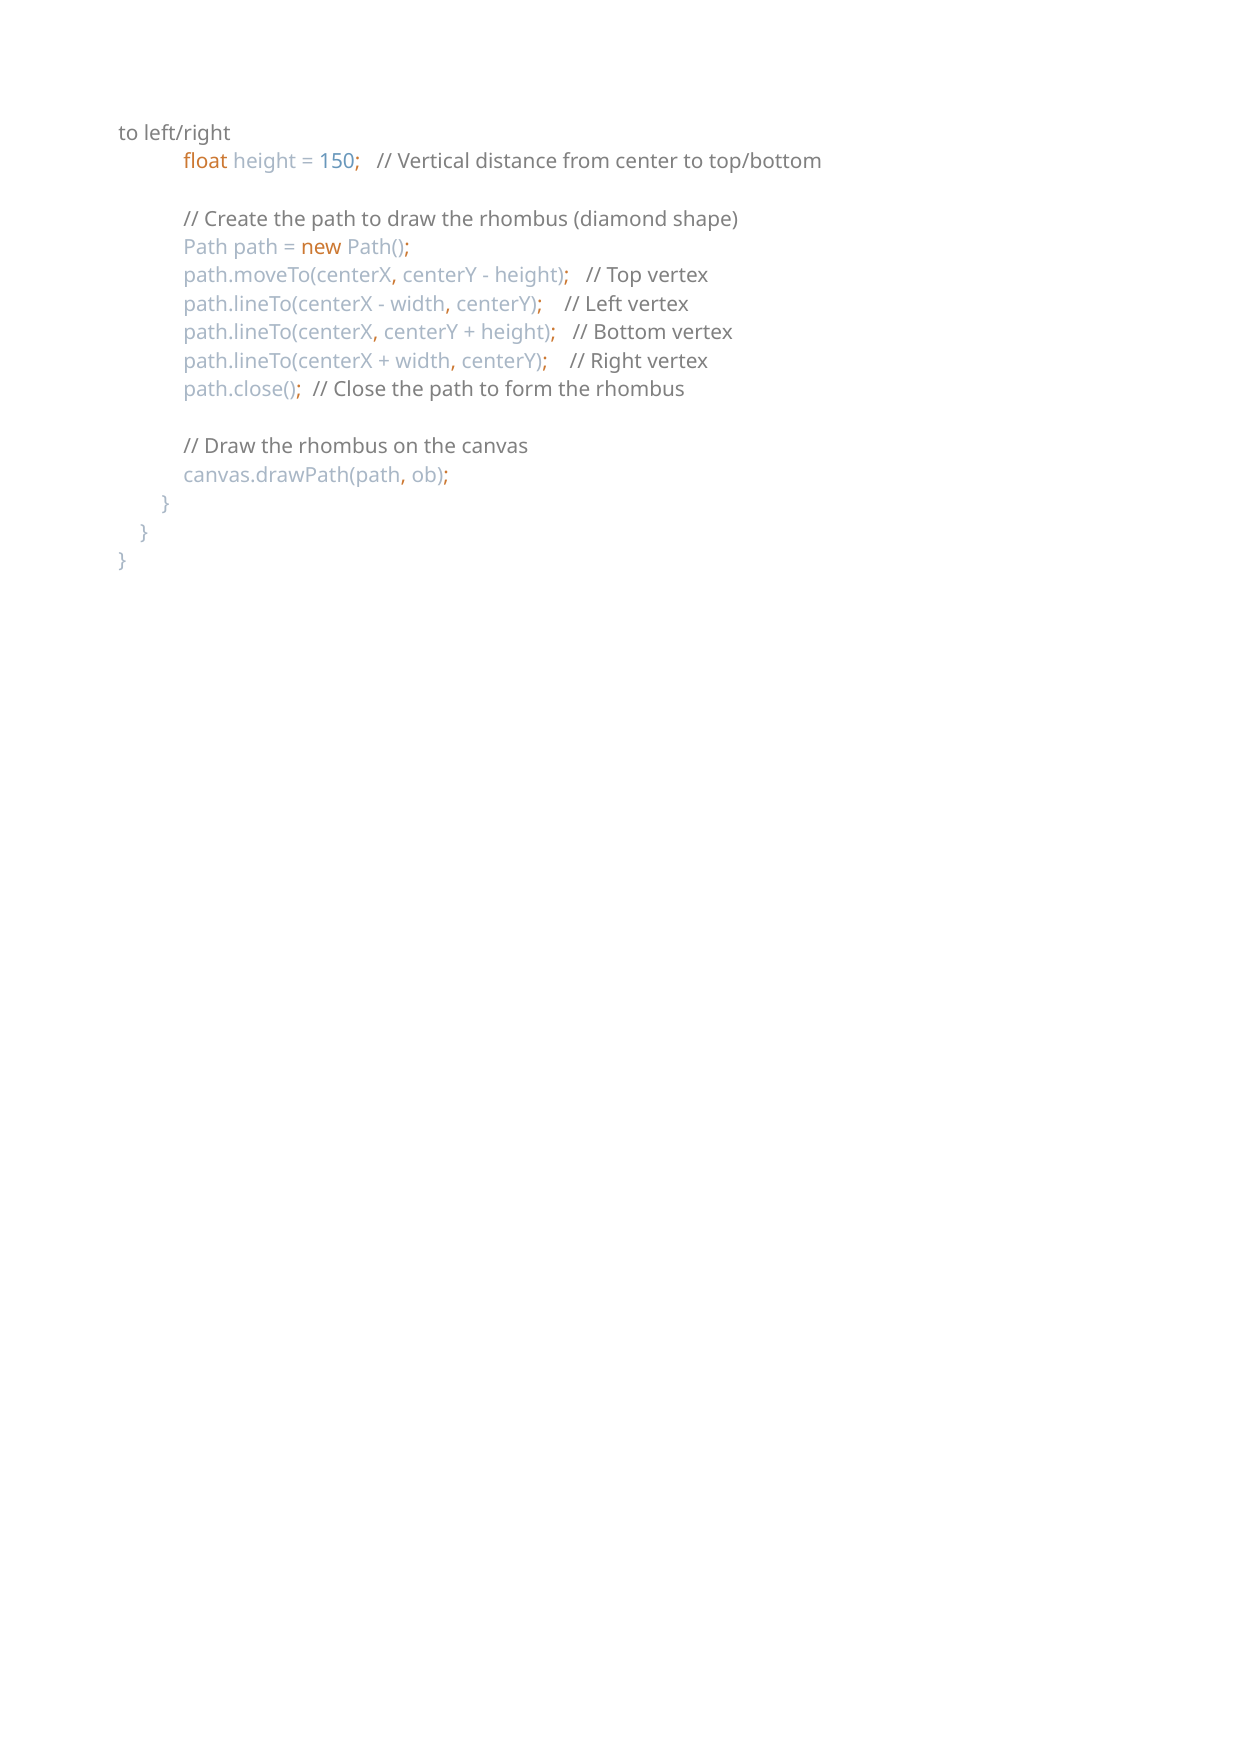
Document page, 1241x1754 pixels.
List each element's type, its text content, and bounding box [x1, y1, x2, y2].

text to left/right float height = 150; // Vertical distance from center to top/bottom // Create the path to draw the rhombus (diamond shape) Path path = new Path(); path.moveTo(centerX, centerY - height); // Top vertex path.lineTo(centerX - width, centerY); // Left vertex path.lineTo(centerX, centerY + height); // Bottom vertex path.lineTo(centerX + width, centerY); // Right vertex path.close(); // Close the path to form the rhombus // Draw the rhombus on the canvas canvas.drawPath(path, ob); } } } [118, 118, 1122, 602]
